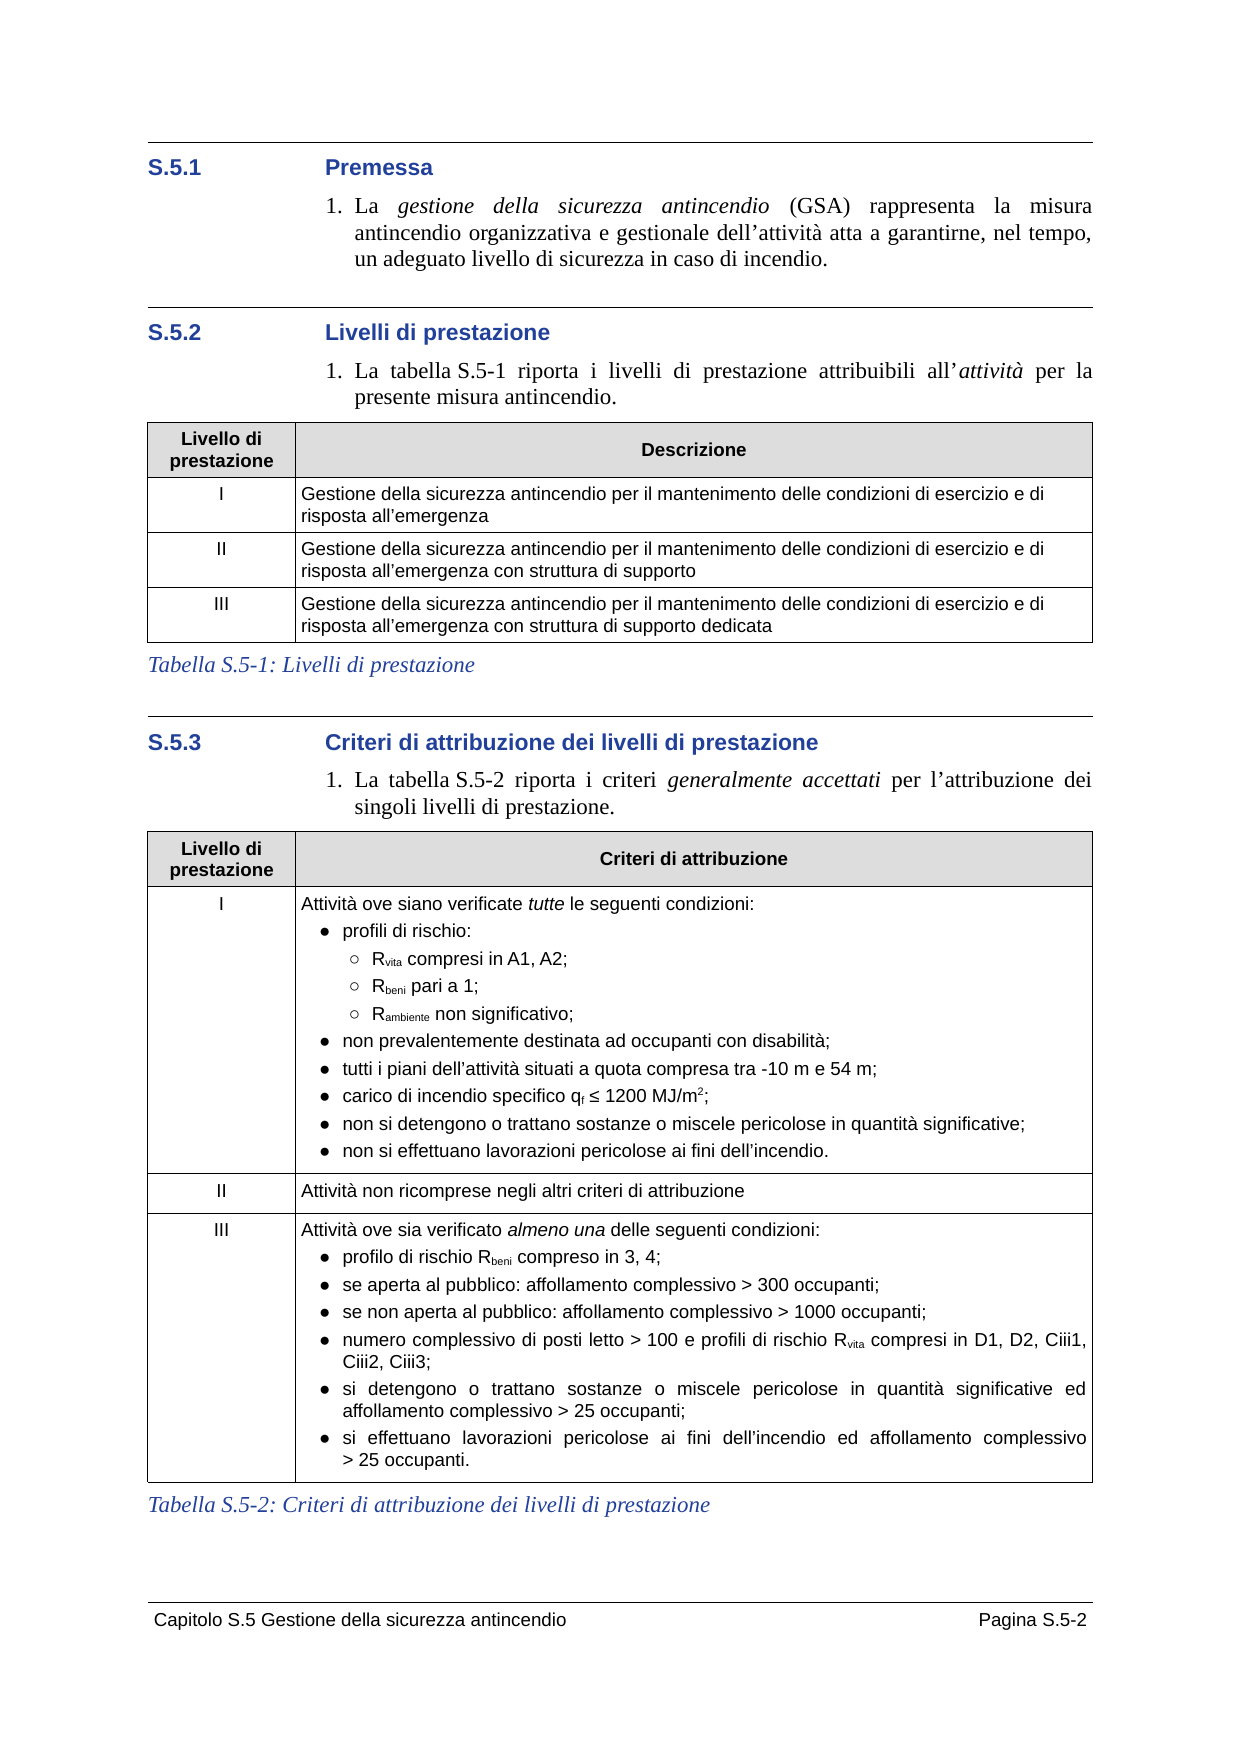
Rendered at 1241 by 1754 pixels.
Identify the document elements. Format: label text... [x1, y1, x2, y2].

table_cell I [148, 478, 295, 532]
table_header Livello di prestazione [148, 423, 295, 477]
table_cell Attività non ricomprese negli altri criteri di attribuzione [296, 1174, 1092, 1213]
table_cell III [148, 1214, 295, 1482]
table_cell I [148, 887, 295, 1173]
table_header Descrizione [296, 423, 1092, 477]
table_cell II [148, 1174, 295, 1213]
subtitle Livelli di prestazione [148, 308, 1093, 345]
subtitle Premessa [148, 143, 1093, 180]
subtitle Criteri di attribuzione dei livelli di prestazione [148, 717, 1093, 755]
text Tabella S.5-2: Criteri di attribuzione dei livelli di prestazione [148, 1491, 1093, 1517]
list La gestione della sicurezza antincendio (GSA) rappresenta la misura antincendio organizzativa e gestionale dell’attività atta a garantirne, nel tempo, un adeguato livello di sicurezza in caso di incendio. [342, 192, 1093, 271]
table_cell II [148, 533, 295, 587]
table_cell Attività ove sia verificato almeno una delle seguenti condizioni: profilo di rischio Rbeni compreso in 3, 4; se aperta al pubblico: affollamento complessivo > 300 occupanti; se non aperta al pubblico: affollamento complessivo > 1000 occupanti; numero complessivo di posti letto > 100 e profili di rischio Rvita compresi in D1, D2, Ciii1, Ciii2, Ciii3; si detengono o trattano sostanze o miscele pericolose in quantità significative ed affollamento complessivo > 25 occupanti; si effettuano lavorazioni pericolose ai fini dell’incendio ed affollamento complessivo > 25 occupanti. [296, 1214, 1092, 1482]
table_cell III [148, 588, 295, 642]
list La tabella S.5-2 riporta i criteri generalmente accettati per l’attribuzione dei singoli livelli di prestazione. [342, 767, 1093, 819]
text Tabella S.5-1: Livelli di prestazione [148, 651, 1093, 678]
table_header Criteri di attribuzione [296, 832, 1092, 886]
table_cell Gestione della sicurezza antincendio per il mantenimento delle condizioni di esercizio e di risposta all’emergenza con struttura di supporto [296, 533, 1092, 587]
table_cell Gestione della sicurezza antincendio per il mantenimento delle condizioni di esercizio e di risposta all’emergenza con struttura di supporto dedicata [296, 588, 1092, 642]
table_cell Gestione della sicurezza antincendio per il mantenimento delle condizioni di esercizio e di risposta all’emergenza [296, 478, 1092, 532]
table_header Livello di prestazione [148, 832, 295, 886]
table_cell Attività ove siano verificate tutte le seguenti condizioni: profili di rischio: Rvita compresi in A1, A2; Rbeni pari a 1; Rambiente non significativo; non prevalentemente destinata ad occupanti con disabilità; tutti i piani dell’attività situati a quota compresa tra -10 m e 54 m; carico di incendio specifico qf ≤ 1200 MJ/m2; non si detengono o trattano sostanze o miscele pericolose in quantità significative; non si effettuano lavorazioni pericolose ai fini dell’incendio. [296, 887, 1092, 1173]
list La tabella S.5-1 riporta i livelli di prestazione attribuibili all’attività per la presente misura antincendio. [342, 357, 1093, 410]
